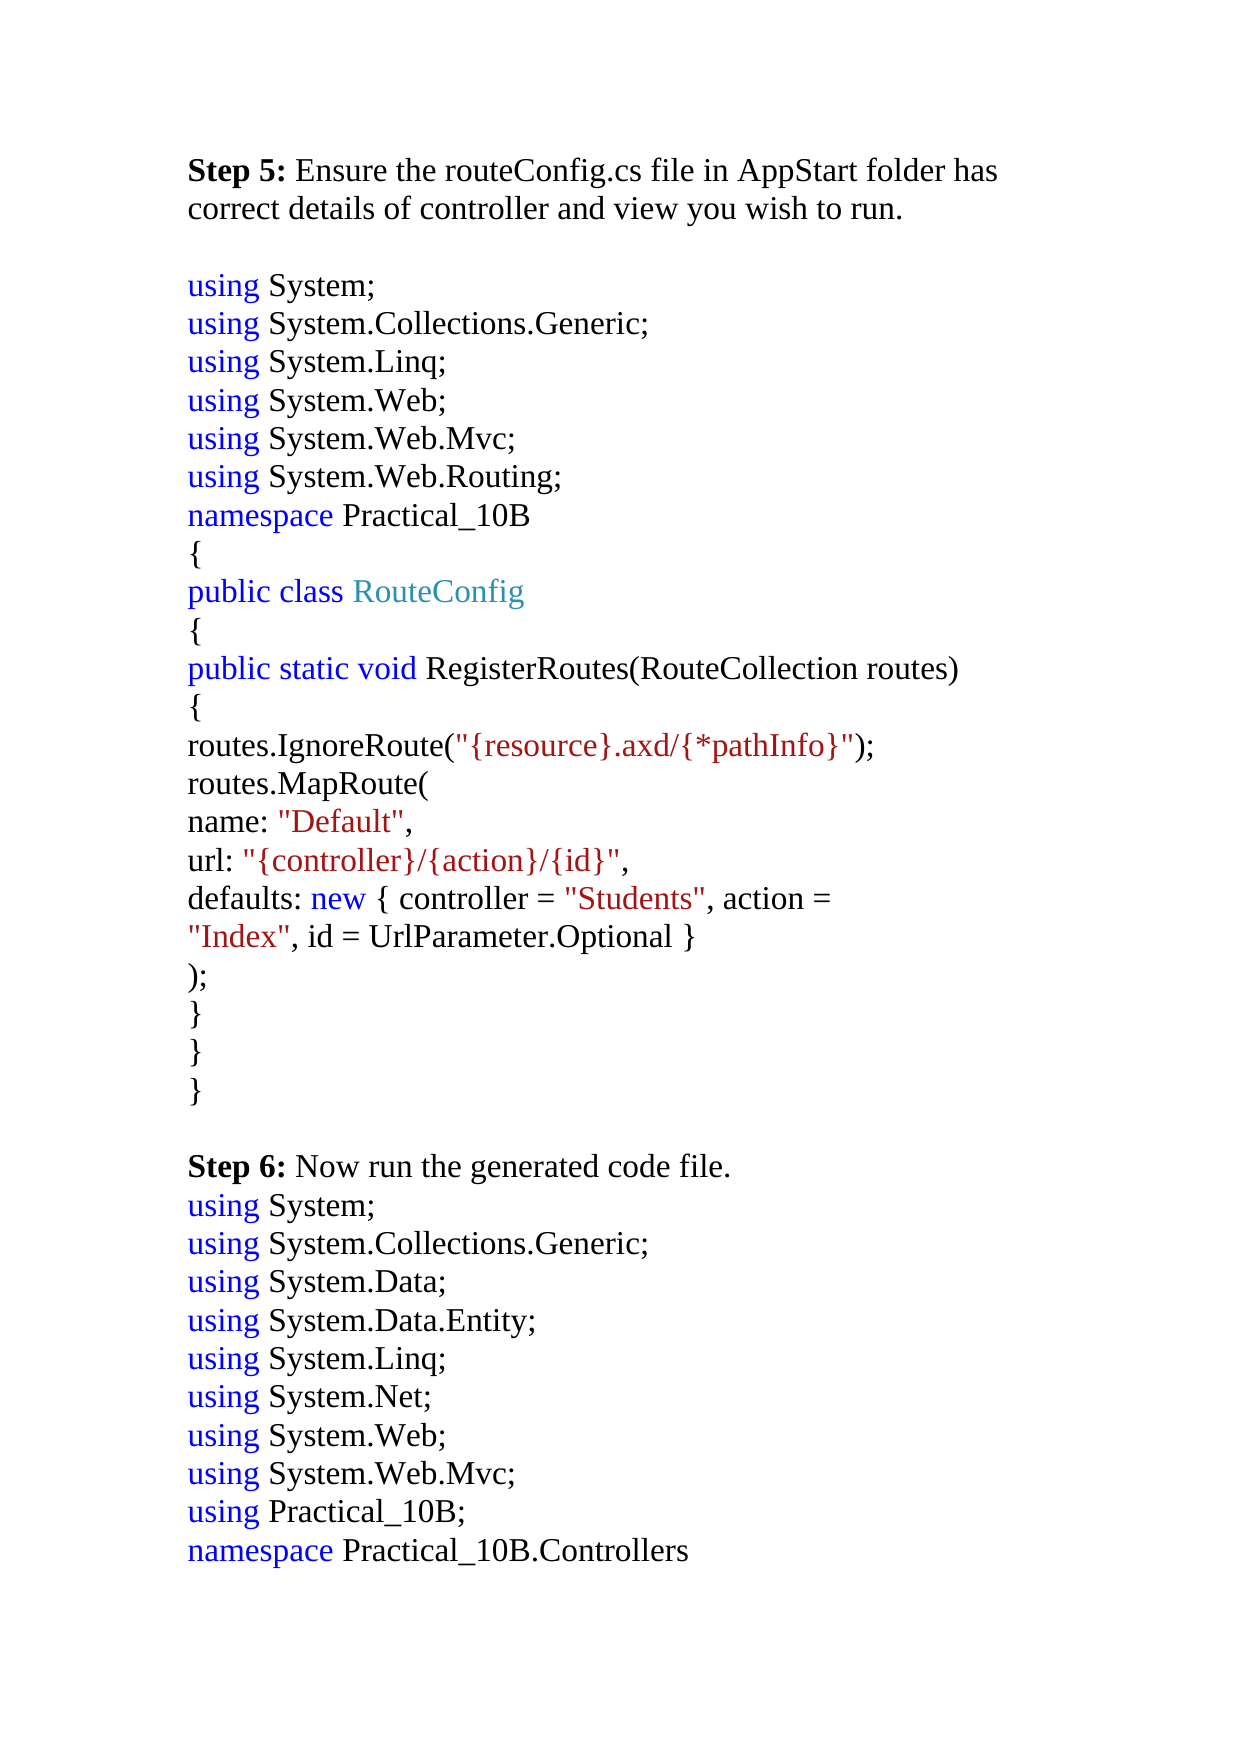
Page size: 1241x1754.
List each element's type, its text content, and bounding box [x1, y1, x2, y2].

text } [187, 1070, 1053, 1108]
text using System; [187, 265, 1053, 303]
text Step 6: Now run the generated code file. [187, 1147, 1053, 1185]
text } [187, 1032, 1053, 1070]
text url: "{controller}/{action}/{id}", [187, 840, 1053, 878]
text public class RouteConfig [187, 572, 1053, 610]
text } [187, 993, 1053, 1032]
text using System.Data; [187, 1262, 1053, 1300]
text using System.Web; [187, 1415, 1053, 1453]
text name: "Default", [187, 802, 1053, 840]
text routes.IgnoreRoute("{resource}.axd/{*pathInfo}"); [187, 725, 1053, 763]
text { [187, 610, 1053, 648]
text ); [187, 955, 1053, 993]
text Step 5: Ensure the routeConfig.cs file in AppStart folder has correct details of controller and view you wish to run. [187, 150, 1053, 227]
text using System.Collections.Generic; [187, 1223, 1053, 1262]
text using System.Linq; [187, 1338, 1053, 1377]
text using System; [187, 1185, 1053, 1223]
text using System.Web.Mvc; [187, 1453, 1053, 1492]
text "Index", id = UrlParameter.Optional } [187, 917, 1053, 955]
text namespace Practical_10B [187, 495, 1053, 533]
text routes.MapRoute( [187, 763, 1053, 802]
text { [187, 533, 1053, 572]
text using System.Web.Routing; [187, 457, 1053, 495]
text using System.Collections.Generic; [187, 303, 1053, 342]
text public static void RegisterRoutes(RouteCollection routes) [187, 648, 1053, 687]
text using Practical_10B; [187, 1492, 1053, 1530]
text using System.Linq; [187, 342, 1053, 380]
text using System.Data.Entity; [187, 1300, 1053, 1338]
text defaults: new { controller = "Students", action = [187, 878, 1053, 917]
text namespace Practical_10B.Controllers [187, 1530, 1053, 1568]
text { [187, 687, 1053, 725]
text using System.Net; [187, 1377, 1053, 1415]
text using System.Web; [187, 380, 1053, 418]
text using System.Web.Mvc; [187, 418, 1053, 457]
